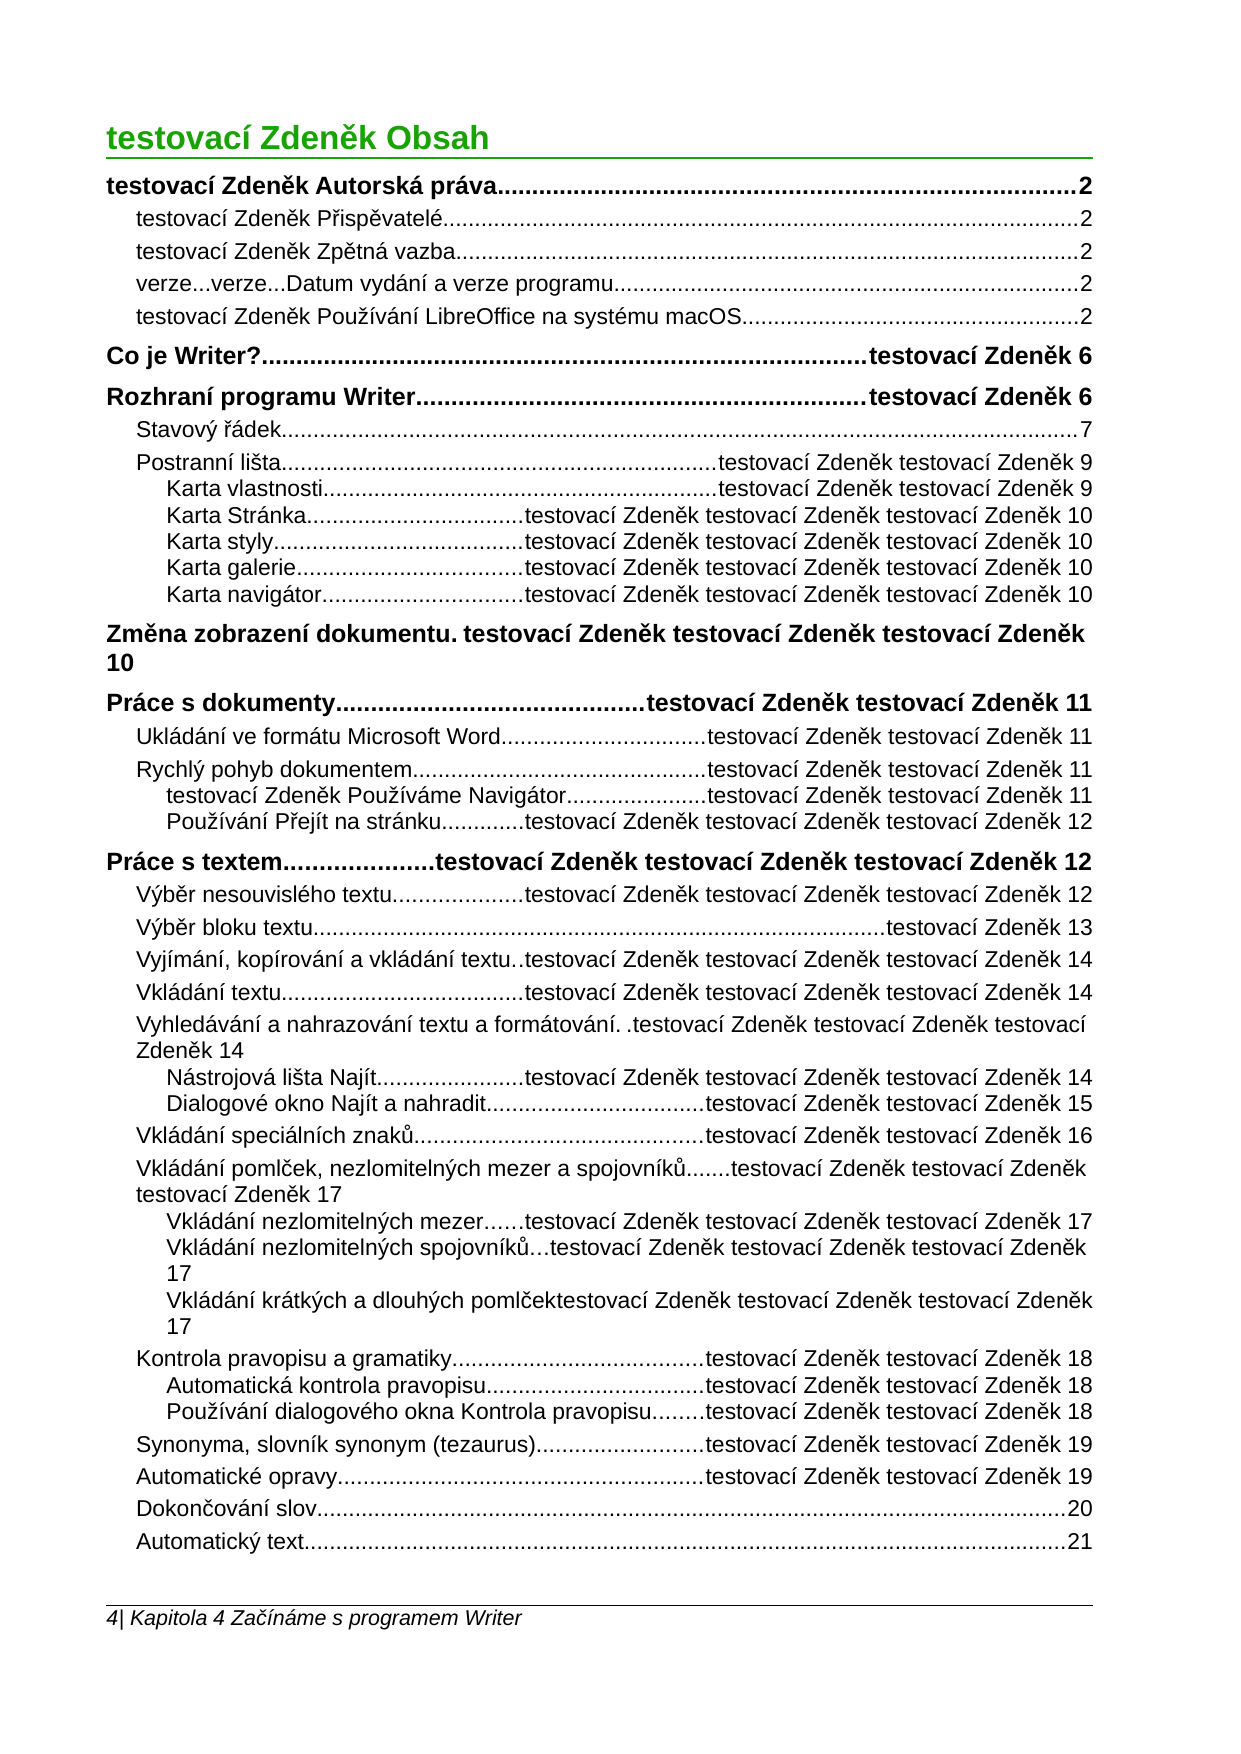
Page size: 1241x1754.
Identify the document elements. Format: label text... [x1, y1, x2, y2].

text Karta Stránka testovací Zdeněk testovací Zdeněk testovací Zdeněk 10 [166, 502, 1093, 528]
text Výběr nesouvislého textu testovací Zdeněk testovací Zdeněk testovací Zdeněk 12 [136, 881, 1093, 908]
text Automatický text 21 [136, 1528, 1093, 1554]
text Používání Přejít na stránku testovací Zdeněk testovací Zdeněk testovací Zdeněk 12 [166, 808, 1093, 835]
text Karta styly testovací Zdeněk testovací Zdeněk testovací Zdeněk 10 [166, 528, 1093, 554]
text testovací Zdeněk Autorská práva 2 [106, 171, 1093, 199]
text Výběr bloku textu testovací Zdeněk 13 [136, 914, 1093, 940]
text Karta vlastnosti testovací Zdeněk testovací Zdeněk 9 [166, 475, 1093, 502]
text Vkládání krátkých a dlouhých pomlček testovací Zdeněk testovací Zdeněk testovací Zdeněk 17 [166, 1287, 1093, 1339]
text Automatické opravy testovací Zdeněk testovací Zdeněk 19 [136, 1463, 1093, 1489]
text Postranní lišta testovací Zdeněk testovací Zdeněk 9 [136, 449, 1093, 475]
text Práce s dokumenty testovací Zdeněk testovací Zdeněk 11 [106, 688, 1093, 717]
text Vkládání textu testovací Zdeněk testovací Zdeněk testovací Zdeněk 14 [136, 979, 1093, 1005]
text Vyjímání, kopírování a vkládání textu testovací Zdeněk testovací Zdeněk testovací Zdeněk 14 [136, 946, 1093, 973]
text Rozhraní programu Writer testovací Zdeněk 6 [106, 382, 1093, 410]
text testovací Zdeněk Používání LibreOffice na systému macOS 2 [136, 303, 1093, 329]
text Dokončování slov 20 [136, 1495, 1093, 1522]
text Ukládání ve formátu Microsoft Word testovací Zdeněk testovací Zdeněk 11 [136, 723, 1093, 749]
text Automatická kontrola pravopisu testovací Zdeněk testovací Zdeněk 18 [166, 1372, 1093, 1398]
text Rychlý pohyb dokumentem testovací Zdeněk testovací Zdeněk 11 [136, 756, 1093, 782]
text Práce s textem testovací Zdeněk testovací Zdeněk testovací Zdeněk 12 [106, 847, 1093, 875]
text Karta navigátor testovací Zdeněk testovací Zdeněk testovací Zdeněk 10 [166, 581, 1093, 607]
text testovací Zdeněk Přispěvatelé 2 [136, 205, 1093, 232]
text Vkládání pomlček, nezlomitelných mezer a spojovníků testovací Zdeněk testovací Zdeněk testovací Zdeněk 17 [136, 1155, 1093, 1208]
subtitle testovací Zdeněk Obsah [106, 118, 1093, 157]
text Vkládání nezlomitelných spojovníků testovací Zdeněk testovací Zdeněk testovací Zdeněk 17 [166, 1234, 1093, 1287]
text verze...verze...Datum vydání a verze programu 2 [136, 270, 1093, 297]
text Vkládání nezlomitelných mezer testovací Zdeněk testovací Zdeněk testovací Zdeněk 17 [166, 1208, 1093, 1234]
text Synonyma, slovník synonym (tezaurus) testovací Zdeněk testovací Zdeněk 19 [136, 1431, 1093, 1457]
text Karta galerie testovací Zdeněk testovací Zdeněk testovací Zdeněk 10 [166, 554, 1093, 581]
text testovací Zdeněk Používáme Navigátor testovací Zdeněk testovací Zdeněk 11 [166, 782, 1093, 808]
text Co je Writer? testovací Zdeněk 6 [106, 341, 1093, 370]
text testovací Zdeněk Zpětná vazba 2 [136, 238, 1093, 264]
text Používání dialogového okna Kontrola pravopisu testovací Zdeněk testovací Zdeněk 18 [166, 1398, 1093, 1424]
text Vkládání speciálních znaků testovací Zdeněk testovací Zdeněk 16 [136, 1122, 1093, 1149]
text Změna zobrazení dokumentu testovací Zdeněk testovací Zdeněk testovací Zdeněk 10 [106, 619, 1093, 676]
text Dialogové okno Najít a nahradit testovací Zdeněk testovací Zdeněk 15 [166, 1090, 1093, 1116]
text Kontrola pravopisu a gramatiky testovací Zdeněk testovací Zdeněk 18 [136, 1345, 1093, 1372]
text Vyhledávání a nahrazování textu a formátování testovací Zdeněk testovací Zdeněk testovací Zdeněk 14 [136, 1011, 1093, 1064]
text Stavový řádek 7 [136, 416, 1093, 443]
text Nástrojová lišta Najít testovací Zdeněk testovací Zdeněk testovací Zdeněk 14 [166, 1064, 1093, 1090]
